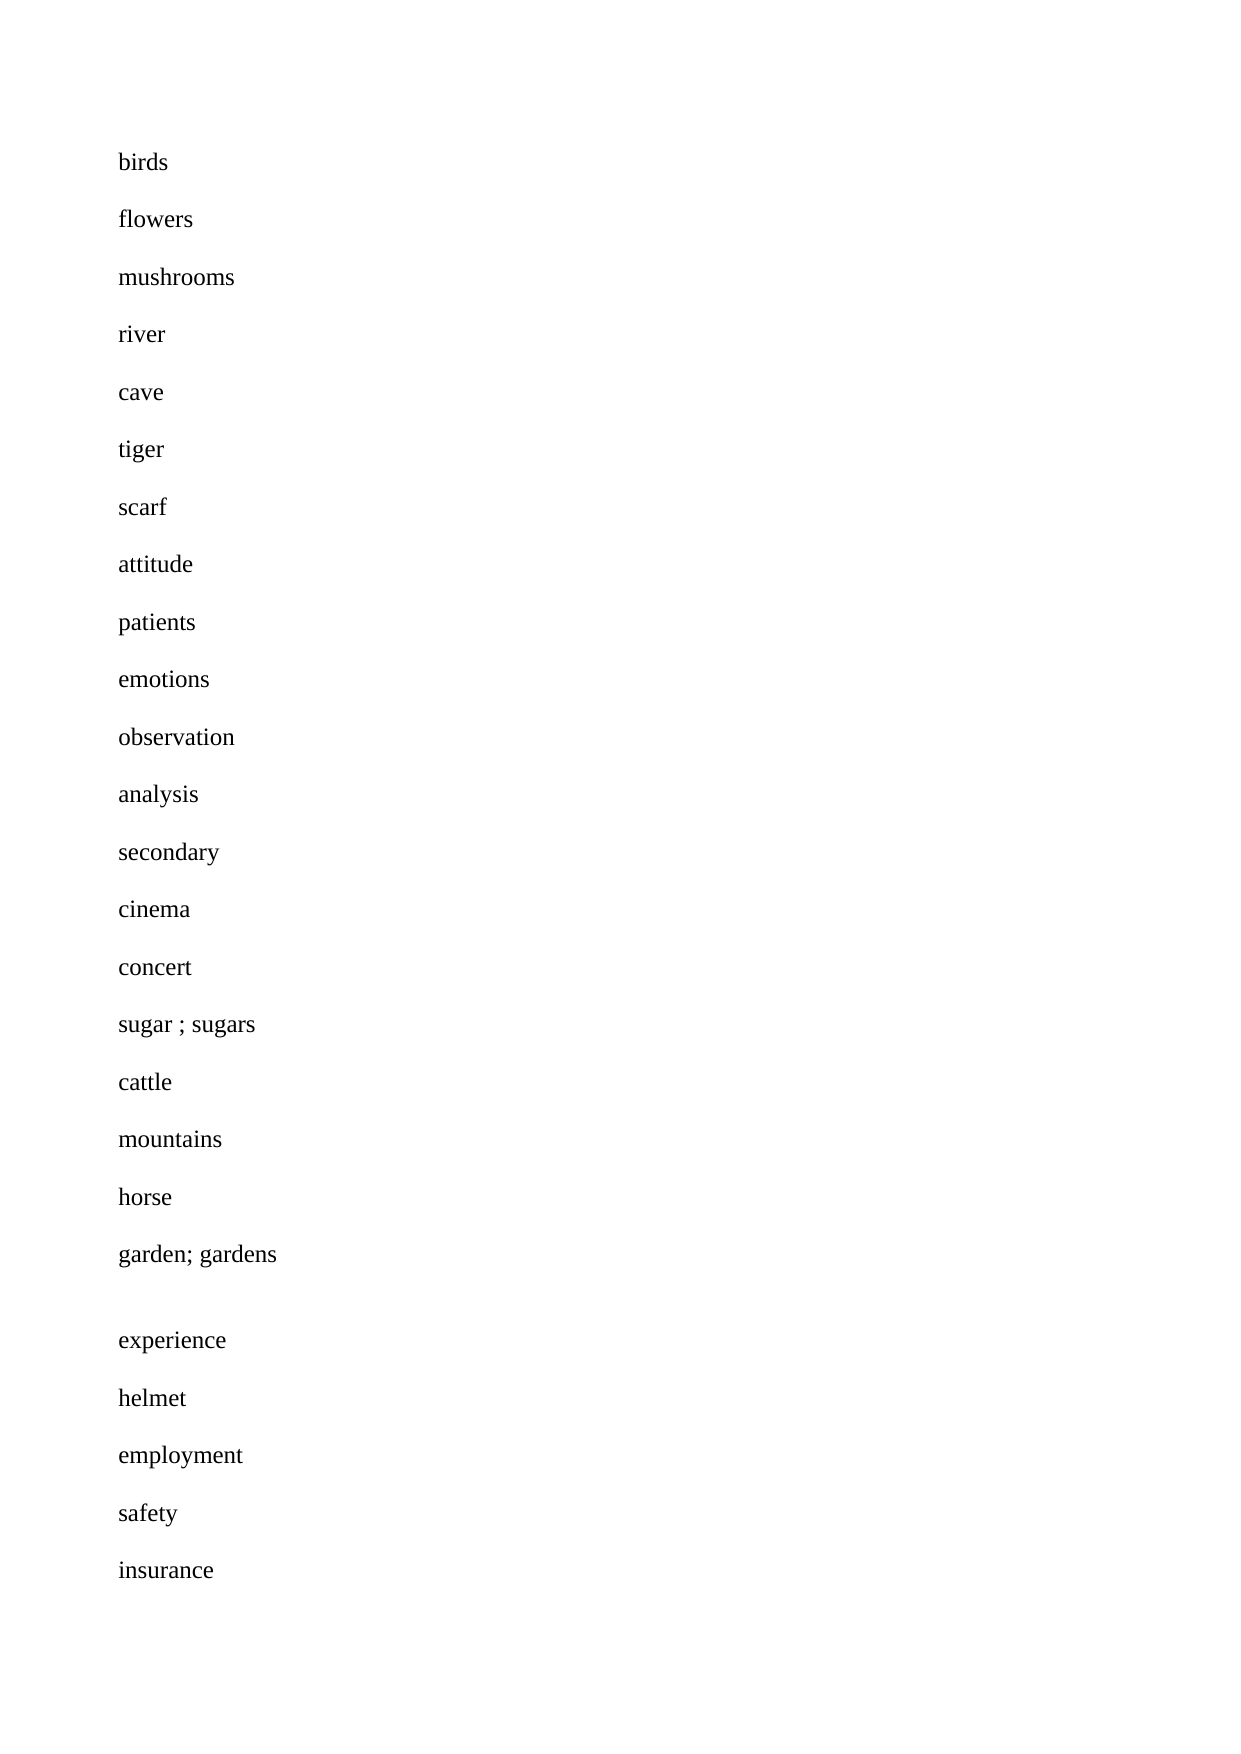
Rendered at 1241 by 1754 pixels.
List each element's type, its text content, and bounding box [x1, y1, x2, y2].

text tiger [118, 434, 1122, 463]
text safety [118, 1498, 1122, 1527]
text employment [118, 1441, 1122, 1469]
text attitude [118, 549, 1122, 578]
text patients [118, 607, 1122, 636]
text cave [118, 377, 1122, 406]
text secondary [118, 837, 1122, 866]
text scarf [118, 492, 1122, 521]
text insurance [118, 1556, 1122, 1584]
text emotions [118, 664, 1122, 693]
text mushrooms [118, 262, 1122, 291]
text garden; gardens [118, 1239, 1122, 1268]
text cattle [118, 1067, 1122, 1096]
text concert [118, 952, 1122, 981]
text birds [118, 147, 1122, 176]
text horse [118, 1182, 1122, 1211]
text cinema [118, 894, 1122, 923]
text analysis [118, 779, 1122, 808]
text river [118, 319, 1122, 348]
text flowers [118, 204, 1122, 233]
text experience [118, 1326, 1122, 1354]
text sugar ; sugars [118, 1009, 1122, 1038]
text mountains [118, 1124, 1122, 1153]
text helmet [118, 1383, 1122, 1412]
text observation [118, 722, 1122, 751]
